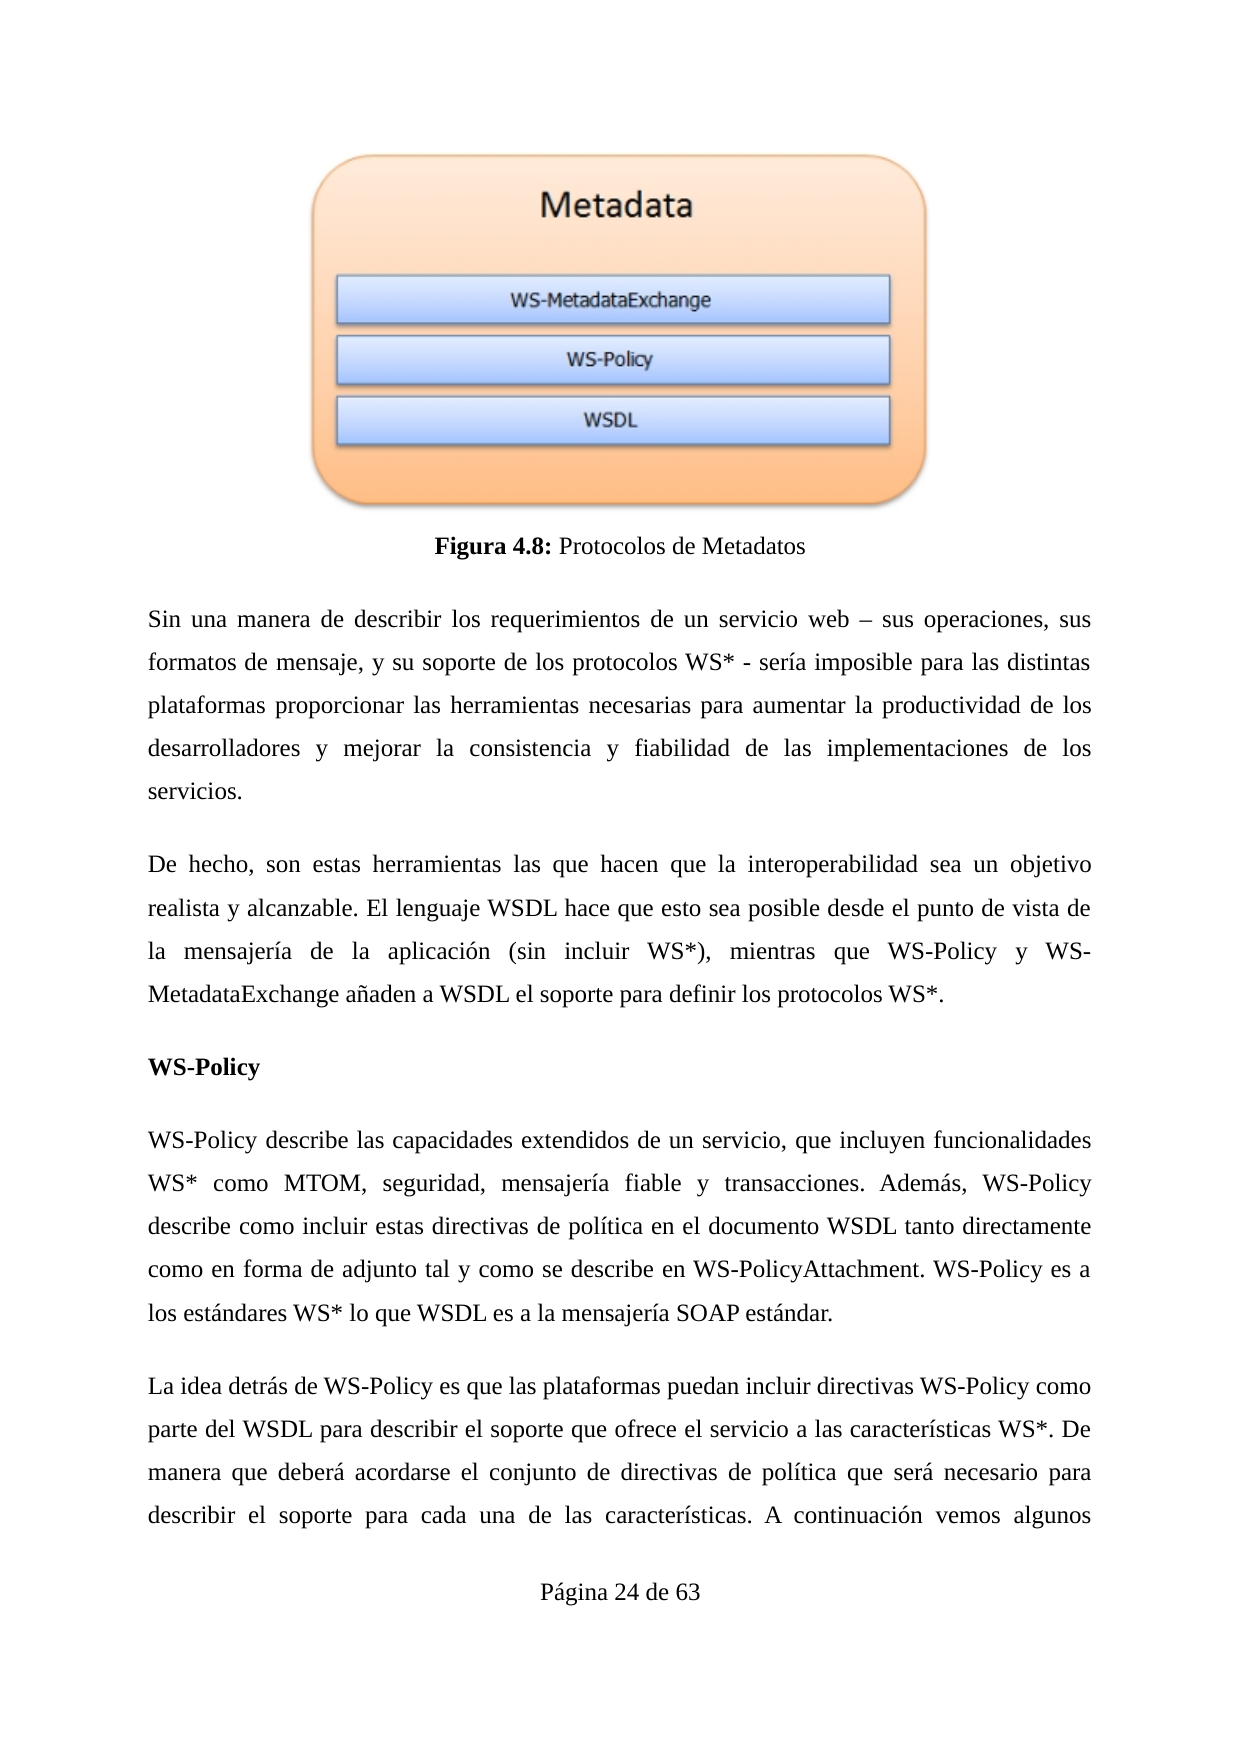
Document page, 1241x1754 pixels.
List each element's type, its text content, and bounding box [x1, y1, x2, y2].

picture [307, 147, 933, 517]
text WS-Policy [148, 1052, 1093, 1081]
text La idea detrás de WS-Policy es que las plataformas puedan incluir directivas WS-Policy como parte del WSDL para describir el soporte que ofrece el servicio a las características WS*. De manera que deberá acordarse el conjunto de directivas de política que será necesario para describir el soporte para cada una de las características. A continuación vemos algunos [148, 1371, 1093, 1529]
text De hecho, son estas herramientas las que hacen que la interoperabilidad sea un objetivo realista y alcanzable. El lenguaje WSDL hace que esto sea posible desde el punto de vista de la mensajería de la aplicación (sin incluir WS*), mientras que WS-Policy y WS-MetadataExchange añaden a WSDL el soporte para definir los protocolos WS*. [148, 849, 1093, 1008]
text Figura 4.8: Protocolos de Metadatos [148, 148, 1093, 559]
text WS-Policy describe las capacidades extendidos de un servicio, que incluyen funcionalidades WS* como MTOM, seguridad, mensajería fiable y transacciones. Además, WS-Policy describe como incluir estas directivas de política en el documento WSDL tanto directamente como en forma de adjunto tal y como se describe en WS-PolicyAttachment. WS-Policy es a los estándares WS* lo que WSDL es a la mensajería SOAP estándar. [148, 1125, 1093, 1326]
text Sin una manera de describir los requerimientos de un servicio web – sus operaciones, sus formatos de mensaje, y su soporte de los protocolos WS* - sería imposible para las distintas plataformas proporcionar las herramientas necesarias para aumentar la productividad de los desarrolladores y mejorar la consistencia y fiabilidad de las implementaciones de los servicios. [148, 604, 1093, 805]
